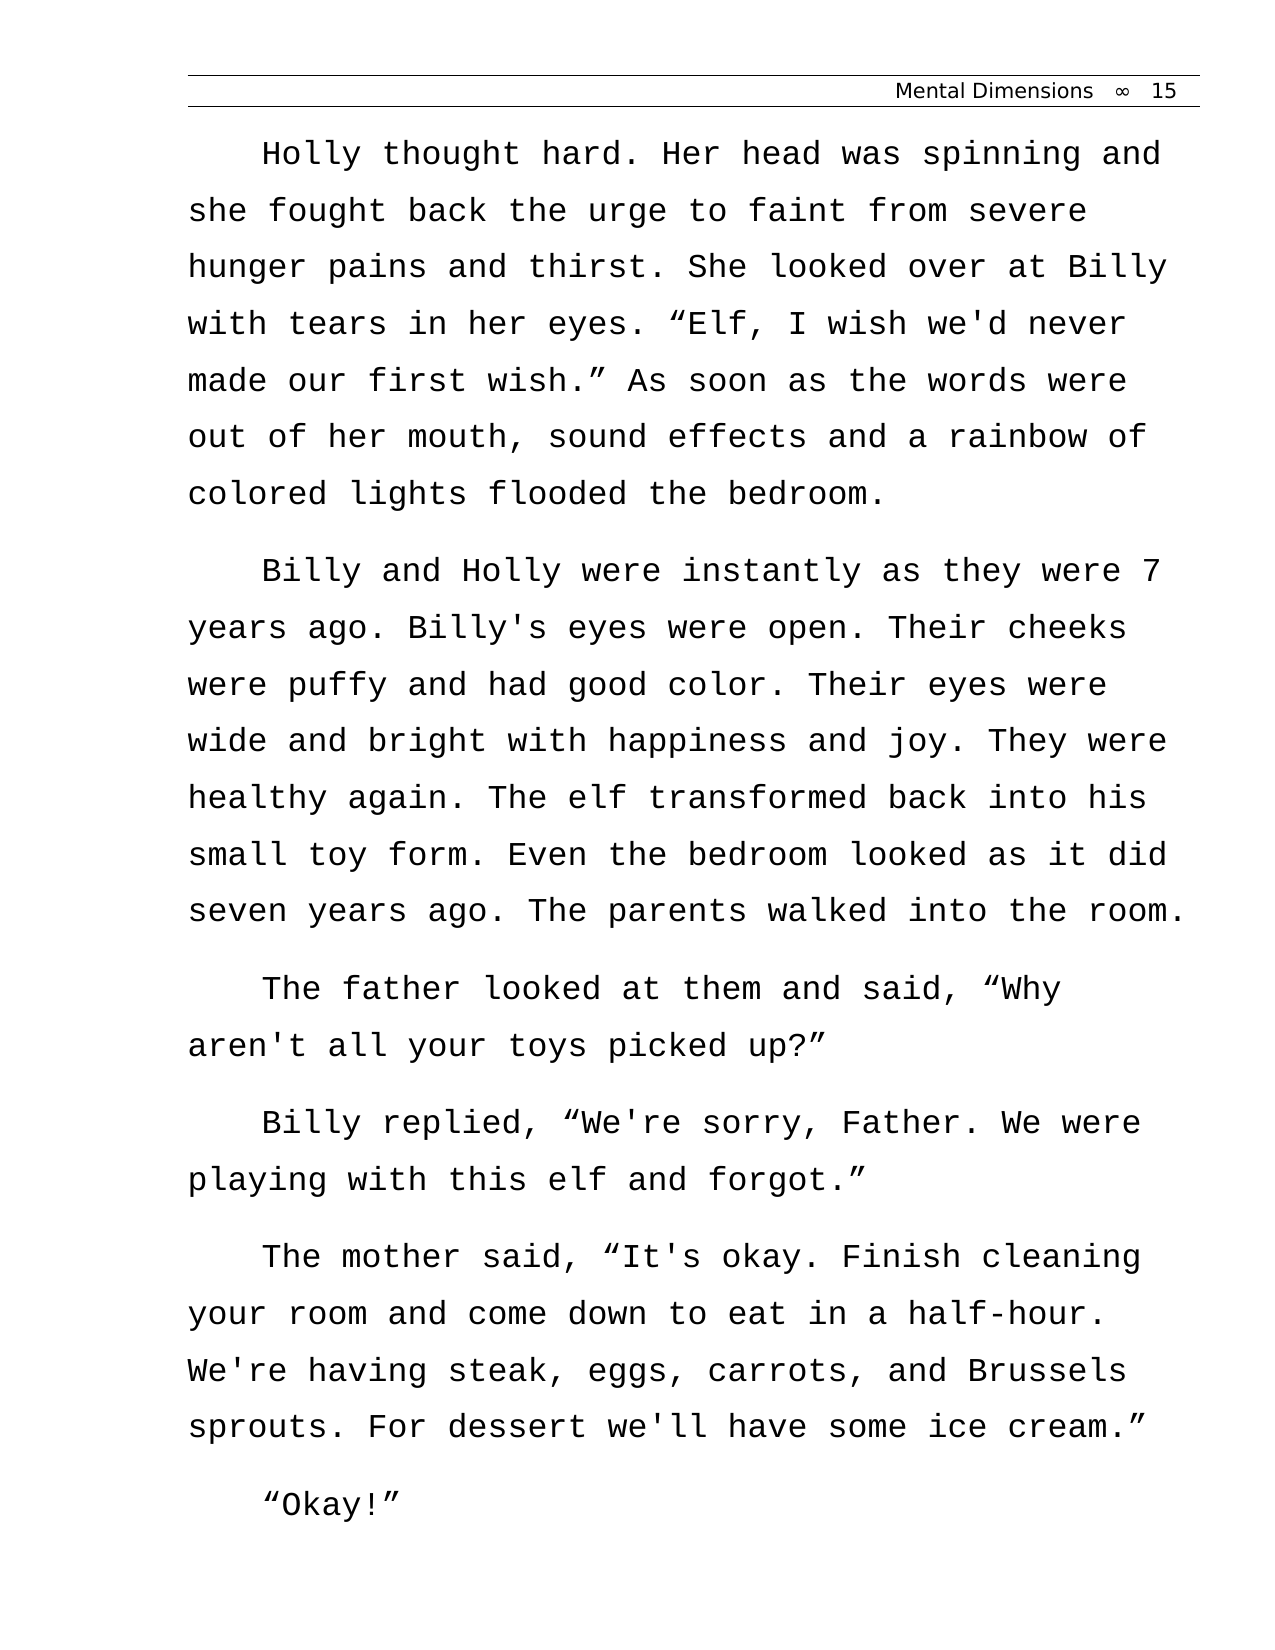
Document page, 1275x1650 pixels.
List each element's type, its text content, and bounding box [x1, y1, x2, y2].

text The mother said, “It's okay. Finish cleaning your room and come down to eat in a half-hour. We're having steak, eggs, carrots, and Brussels sprouts. For dessert we'll have some ice cream.” [187, 1240, 1200, 1448]
text Billy and Holly were instantly as they were 7 years ago. Billy's eyes were open. Their cheeks were puffy and had good color. Their eyes were wide and bright with happiness and joy. They were healthy again. The elf transformed back into his small toy form. Even the bedroom looked as it did seven years ago. The parents walked into the room. [187, 554, 1200, 932]
text The father looked at them and said, “Why aren't all your toys picked up?” [187, 972, 1200, 1066]
text Billy replied, “We're sorry, Father. We were playing with this elf and forgot.” [187, 1106, 1200, 1200]
text “Okay!” [187, 1487, 1200, 1525]
text Holly thought hard. Her head was spinning and she fought back the urge to faint from severe hunger pains and thirst. She looked over at Billy with tears in her eyes. “Elf, I wish we'd never made our first wish.” As soon as the words were out of her mouth, sound effects and a rainbow of colored lights flooded the bedroom. [187, 137, 1200, 514]
